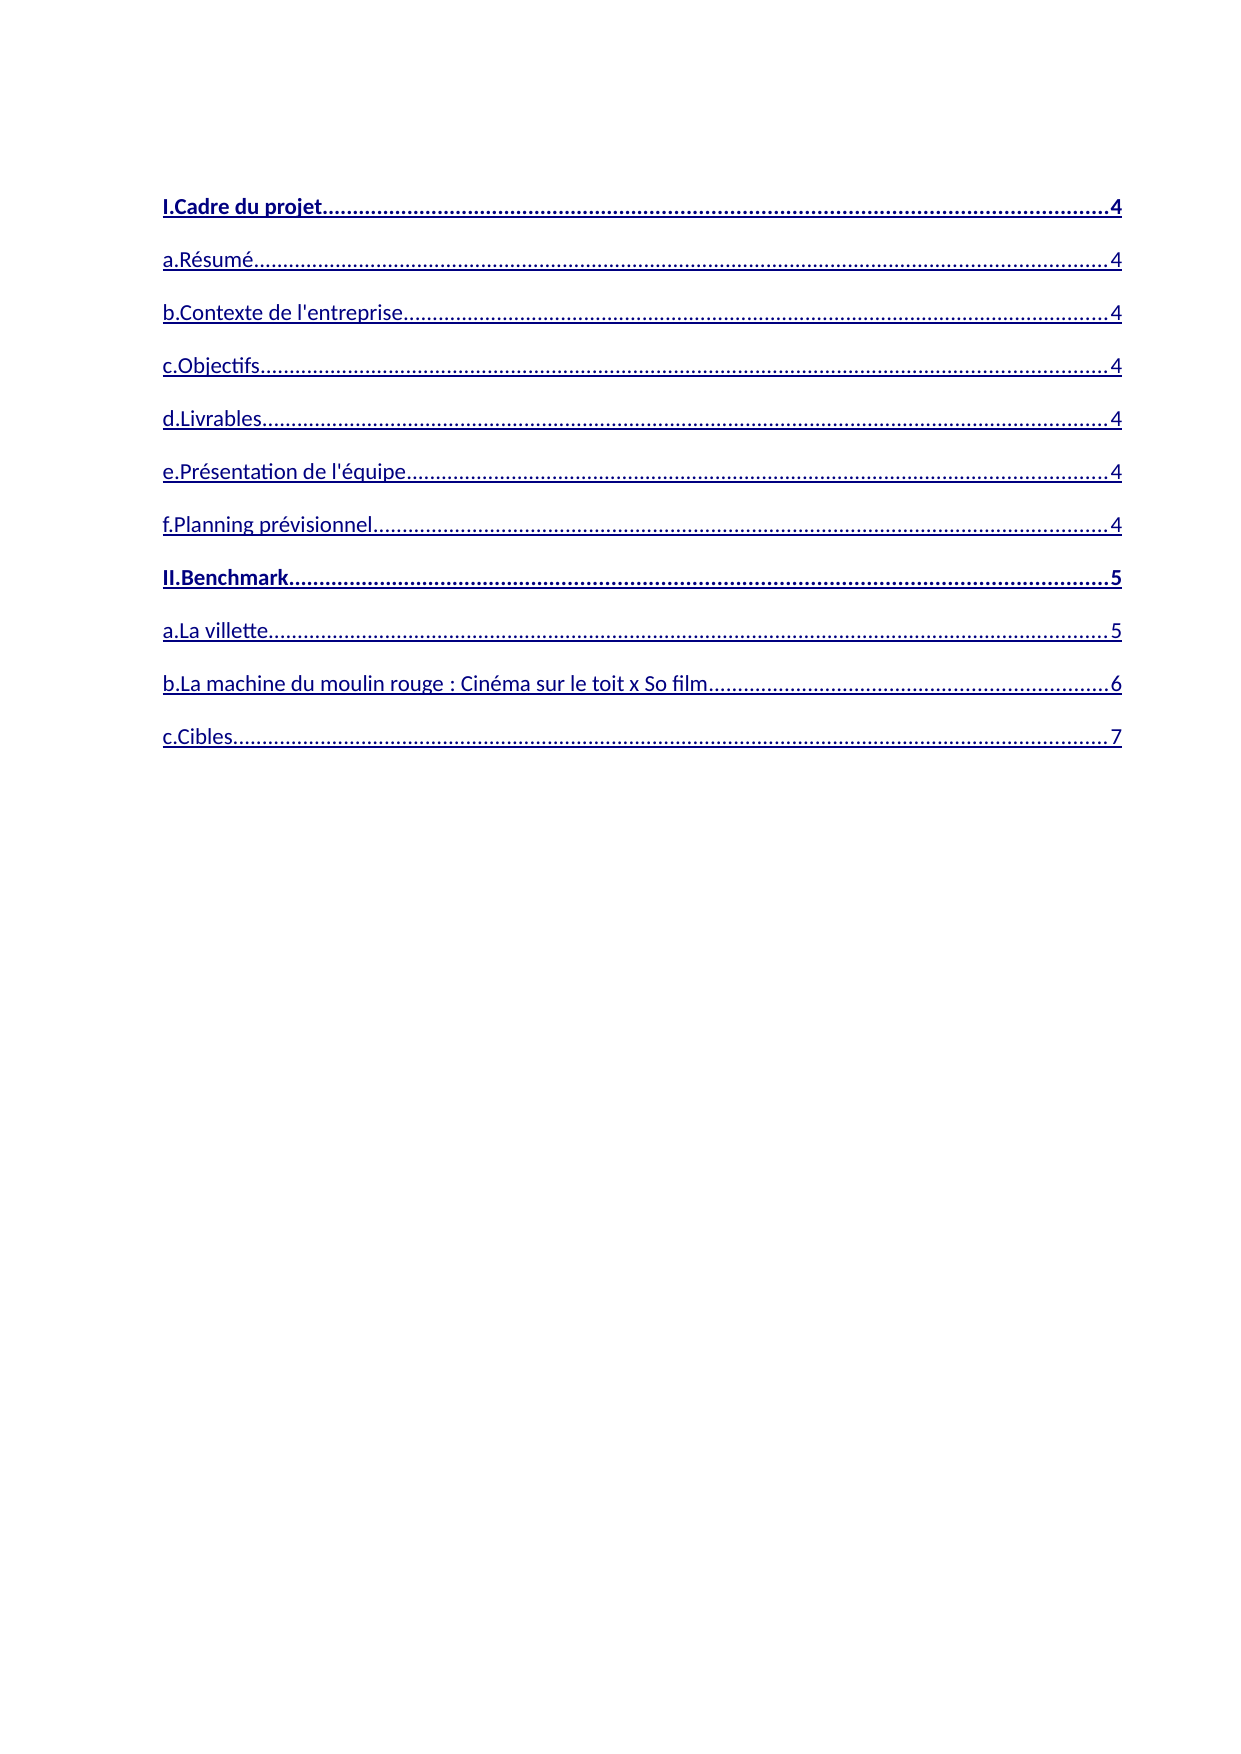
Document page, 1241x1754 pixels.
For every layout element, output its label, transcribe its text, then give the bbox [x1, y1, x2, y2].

text c.Objectifs 4 [162, 351, 1122, 375]
text a.Résumé 4 [162, 245, 1122, 269]
text I.Cadre du projet 4 [162, 192, 1122, 216]
text d.Livrables 4 [162, 404, 1122, 428]
text II.Benchmark 5 [162, 563, 1122, 587]
text f.Planning prévisionnel 4 [162, 510, 1122, 534]
text c.Cibles 7 [162, 722, 1122, 746]
text e.Présentation de l'équipe 4 [162, 457, 1122, 481]
text a.La villette 5 [162, 616, 1122, 640]
text b.Contexte de l'entreprise 4 [162, 298, 1122, 322]
text b.La machine du moulin rouge : Cinéma sur le toit x So film 6 [162, 669, 1122, 693]
